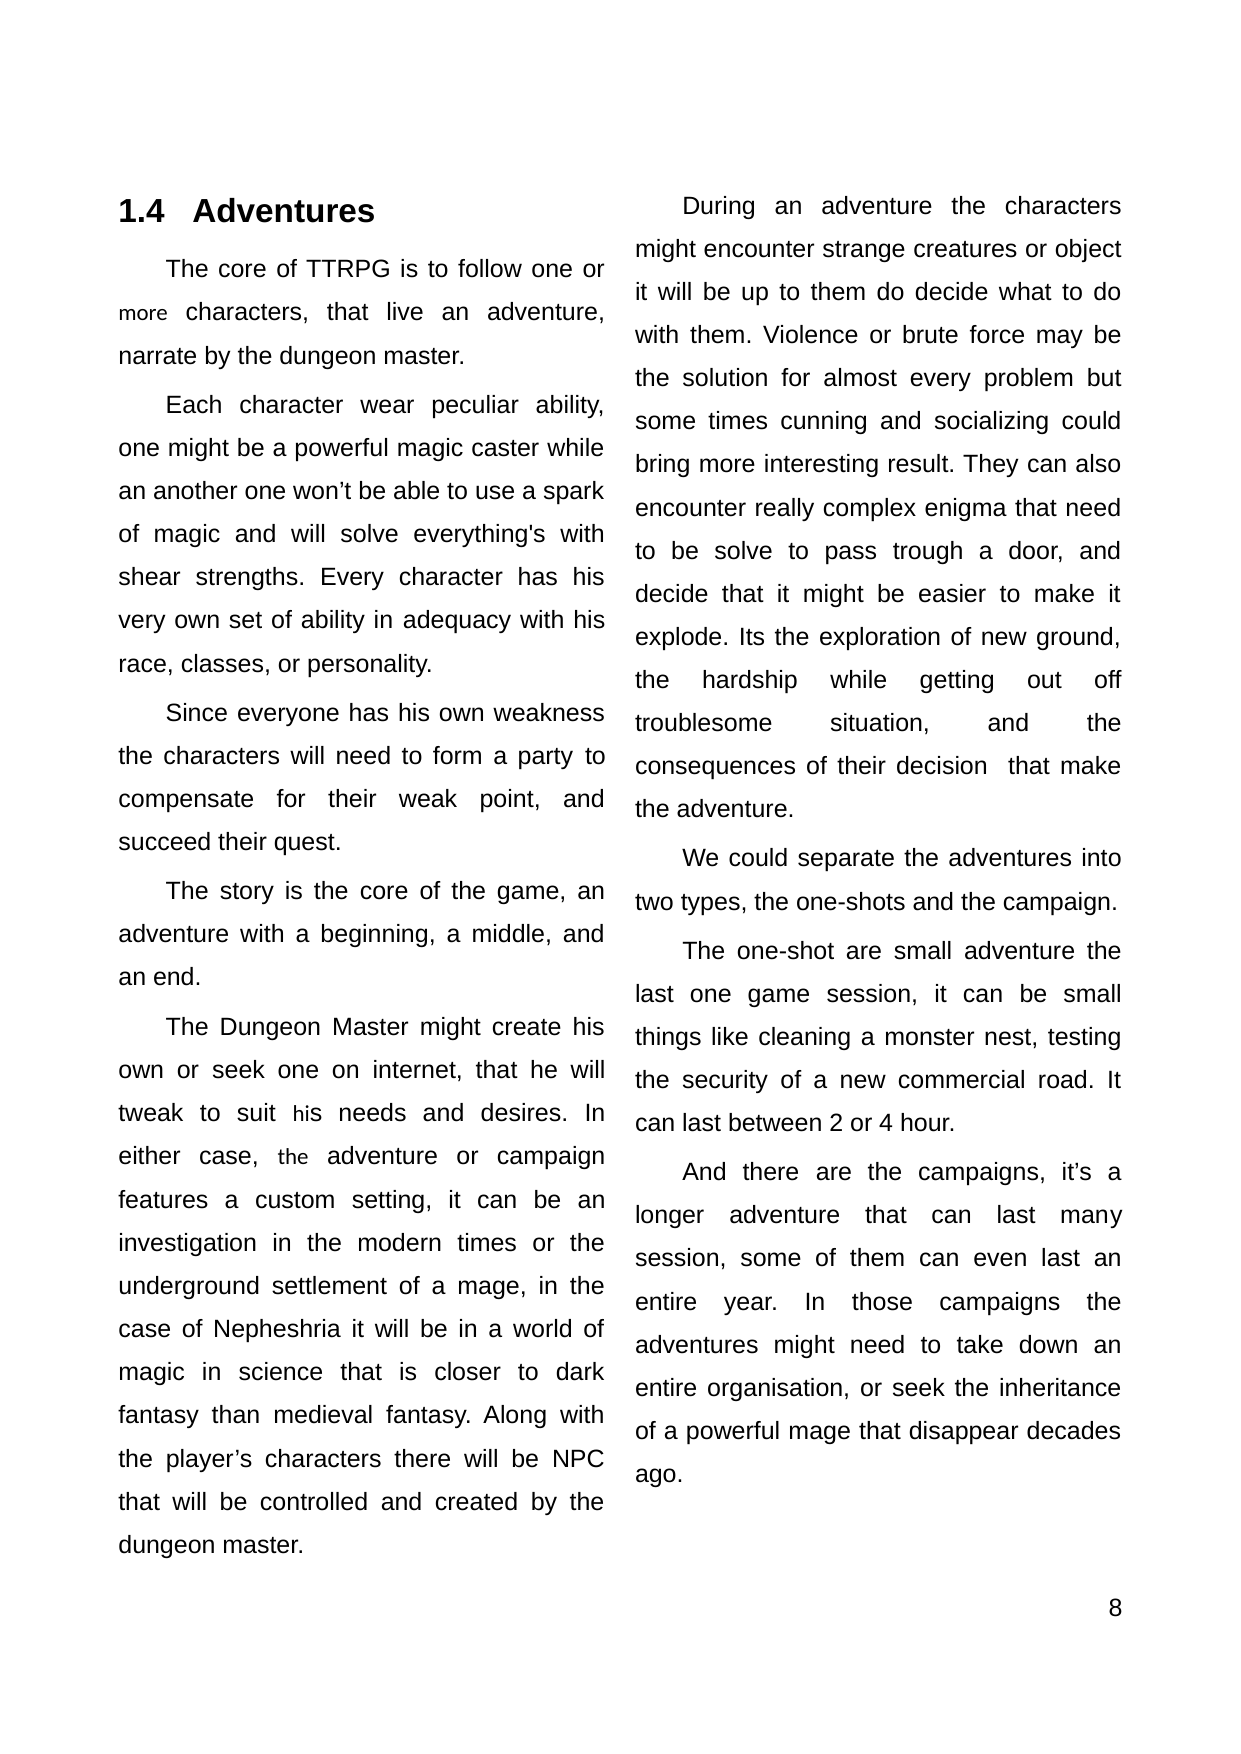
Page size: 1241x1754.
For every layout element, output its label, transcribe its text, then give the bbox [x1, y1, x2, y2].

text And there are the campaigns, it’s a longer adventure that can last many session, some of them can even last an entire year. In those campaigns the adventures might need to take down an entire organisation, or seek the inheritance of a powerful mage that disappear decades ago. [635, 1157, 1122, 1488]
text Since everyone has his own weakness the characters will need to form a party to compensate for their weak point, and succeed their quest. [118, 698, 605, 856]
text We could separate the adventures into two types, the one-shots and the campaign. [635, 843, 1122, 915]
subtitle Adventures [118, 191, 605, 229]
text Each character wear peculiar ability, one might be a powerful magic caster while an another one won’t be able to use a spark of magic and will solve everything's with shear strengths. Every character has his very own set of ability in adequacy with his race, classes, or personality. [118, 390, 605, 677]
text The core of TTRPG is to follow one or more characters, that live an adventure, narrate by the dungeon master. [118, 254, 605, 369]
text The story is the core of the game, an adventure with a beginning, a middle, and an end. [118, 876, 605, 991]
text During an adventure the characters might encounter strange creatures or object it will be up to them do decide what to do with them. Violence or brute force may be the solution for almost every problem but some times cunning and socializing could bring more interesting result. They can also encounter really complex enigma that need to be solve to pass trough a door, and decide that it might be easier to make it explode. Its the exploration of new ground, the hardship while getting out off troublesome situation, and the consequences of their decision that make the adventure. [635, 191, 1122, 823]
text The Dungeon Master might create his own or seek one on internet, that he will tweak to suit his needs and desires. In either case, the adventure or campaign features a custom setting, it can be an investigation in the modern times or the underground settlement of a mage, in the case of Nepheshria it will be in a world of magic in science that is closer to dark fantasy than medieval fantasy. Along with the player’s characters there will be NPC that will be controlled and created by the dungeon master. [118, 1011, 605, 1558]
text The one-shot are small adventure the last one game session, it can be small things like cleaning a monster nest, testing the security of a new commercial road. It can last between 2 or 4 hour. [635, 936, 1122, 1137]
